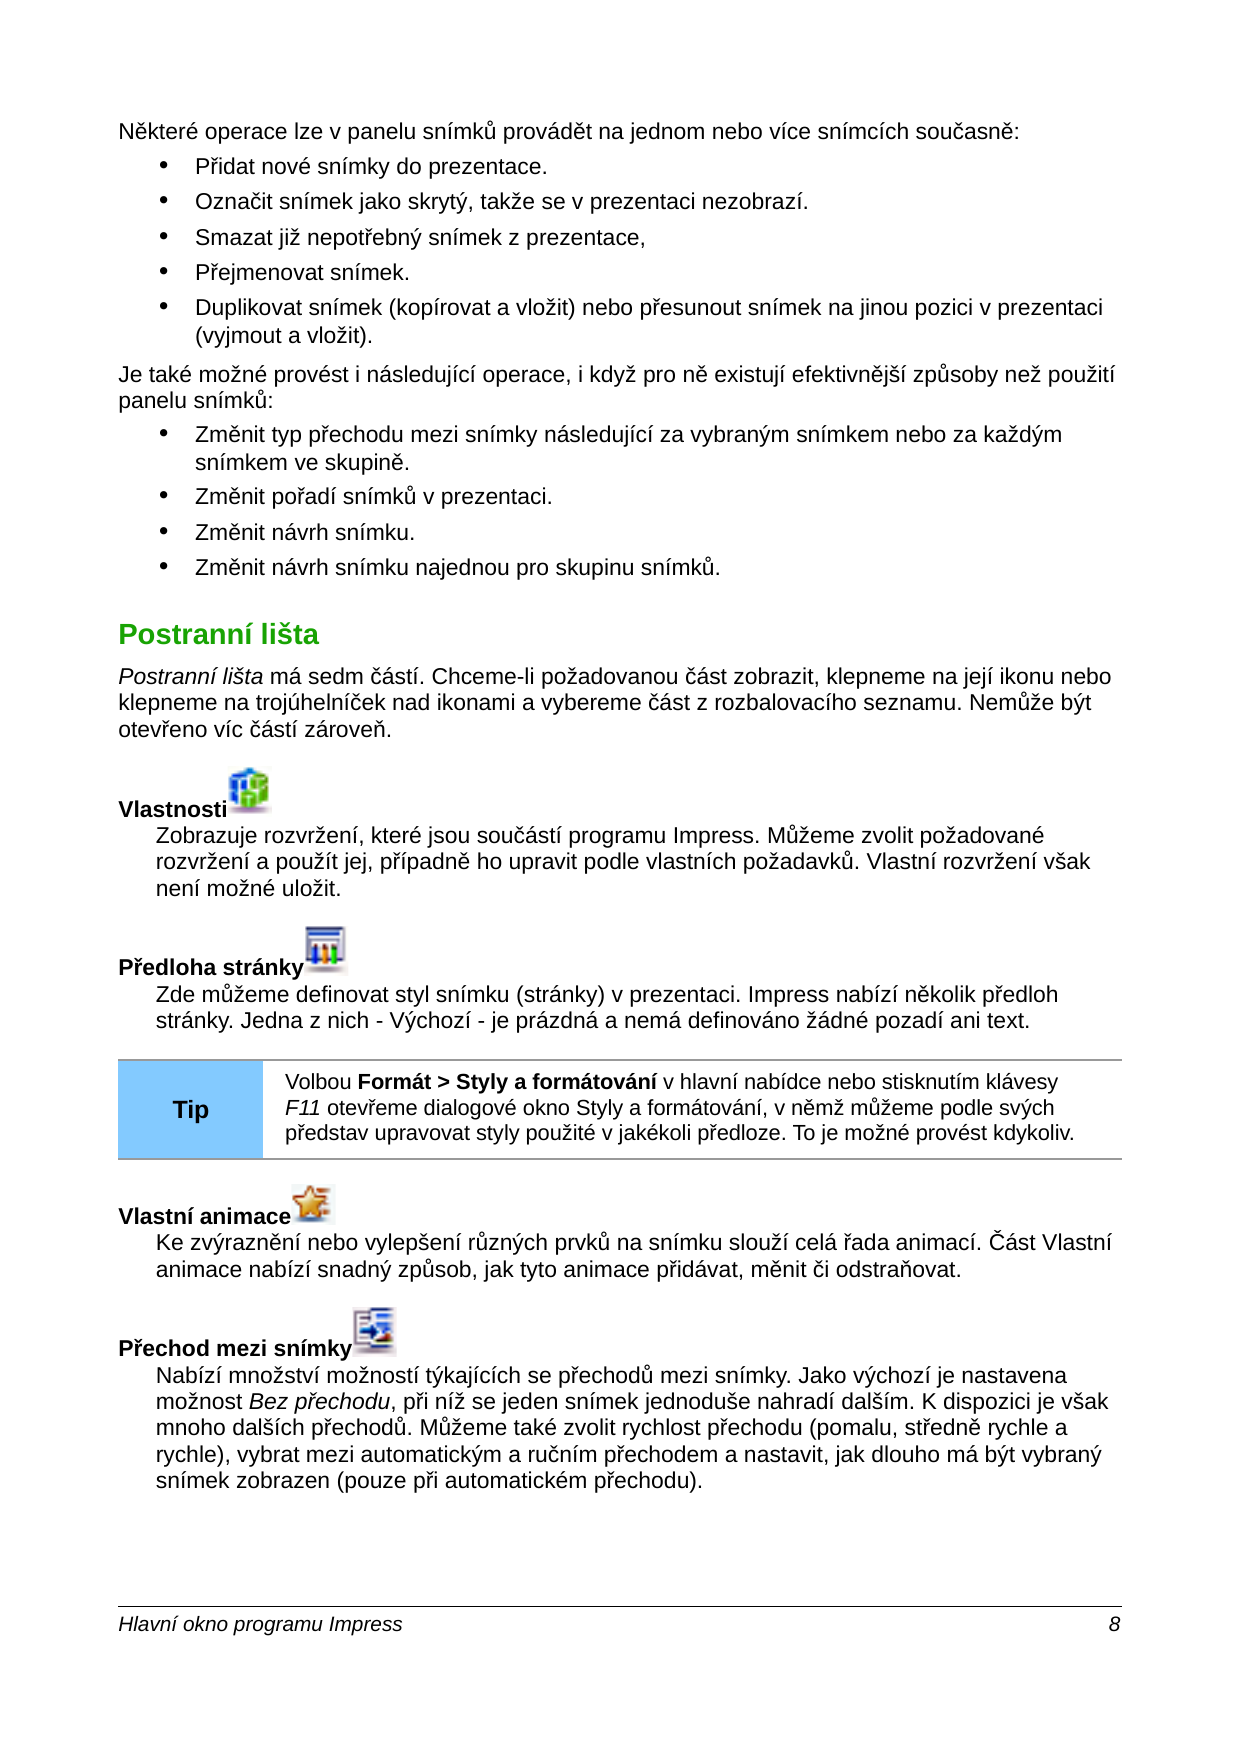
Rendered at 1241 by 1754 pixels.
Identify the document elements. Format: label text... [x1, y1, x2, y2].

text Nabízí množství možností týkajících se přechodů mezi snímky. Jako výchozí je nastavena možnost Bez přechodu, při níž se jeden snímek jednoduše nahradí dalším. K dispozici je však mnoho dalších přechodů. Můžeme také zvolit rychlost přechodu (pomalu, středně rychle a rychle), vybrat mezi automatickým a ručním přechodem a nastavit, jak dlouho má být vybraný snímek zobrazen (pouze při automatickém přechodu). [156, 1362, 1122, 1493]
list Je také možné provést i následující operace, i když pro ně existují efektivnější způsoby než použití panelu snímků: [118, 361, 1122, 413]
list Změnit pořadí snímků v prezentaci. [156, 481, 1122, 511]
text Zde můžeme definovat styl snímku (stránky) v prezentaci. Impress nabízí několik předloh stránky. Jedna z nich - Výchozí - je prázdná a nemá definováno žádné pozadí ani text. [156, 981, 1122, 1033]
list Smazat již nepotřebný snímek z prezentace, [156, 222, 1122, 251]
text Vlastní animace [118, 1185, 1122, 1229]
picture [352, 1307, 397, 1357]
text Zobrazuje rozvržení, které jsou součástí programu Impress. Můžeme zvolit požadované rozvržení a použít jej, případně ho upravit podle vlastních požadavků. Vlastní rozvržení však není možné uložit. [156, 822, 1122, 901]
list Změnit návrh snímku najednou pro skupinu snímků. [156, 552, 1122, 581]
text Přechod mezi snímky [118, 1307, 1122, 1362]
picture [227, 766, 272, 817]
text Předloha stránky [118, 926, 1122, 981]
table_header Tip [118, 1061, 263, 1158]
list Změnit typ přechodu mezi snímky následující za vybraným snímkem nebo za každým snímkem ve skupině. [156, 420, 1122, 475]
list Duplikovat snímek (kopírovat a vložit) nebo přesunout snímek na jinou pozici v prezentaci (vyjmout a vložit). [156, 293, 1122, 348]
subtitle Postranní lišta [118, 617, 1122, 650]
list Přejmenovat snímek. [156, 257, 1122, 286]
list Označit snímek jako skrytý, takže se v prezentaci nezobrazí. [156, 186, 1122, 216]
text Vlastnosti [118, 767, 1122, 822]
table_header Volbou Formát > Styly a formátování v hlavní nabídce nebo stisknutím klávesy F11 otevřeme dialogové okno Styly a formátování, v němž můžeme podle svých představ upravovat styly použité v jakékoli předloze. To je možné provést kdykoliv. [264, 1061, 1122, 1158]
list Změnit návrh snímku. [156, 517, 1122, 546]
text Postranní lišta má sedm částí. Chceme-li požadovanou část zobrazit, klepneme na její ikonu nebo klepneme na trojúhelníček nad ikonami a vybereme část z rozbalovacího seznamu. Nemůže být otevřeno víc částí zároveň. [118, 663, 1122, 742]
list Přidat nové snímky do prezentace. [156, 151, 1122, 180]
picture [291, 1184, 336, 1225]
picture [304, 926, 349, 976]
text Ke zvýraznění nebo vylepšení různých prvků na snímku slouží celá řada animací. Část Vlastní animace nabízí snadný způsob, jak tyto animace přidávat, měnit či odstraňovat. [156, 1229, 1122, 1282]
list Některé operace lze v panelu snímků provádět na jednom nebo více snímcích současně: [118, 118, 1122, 144]
